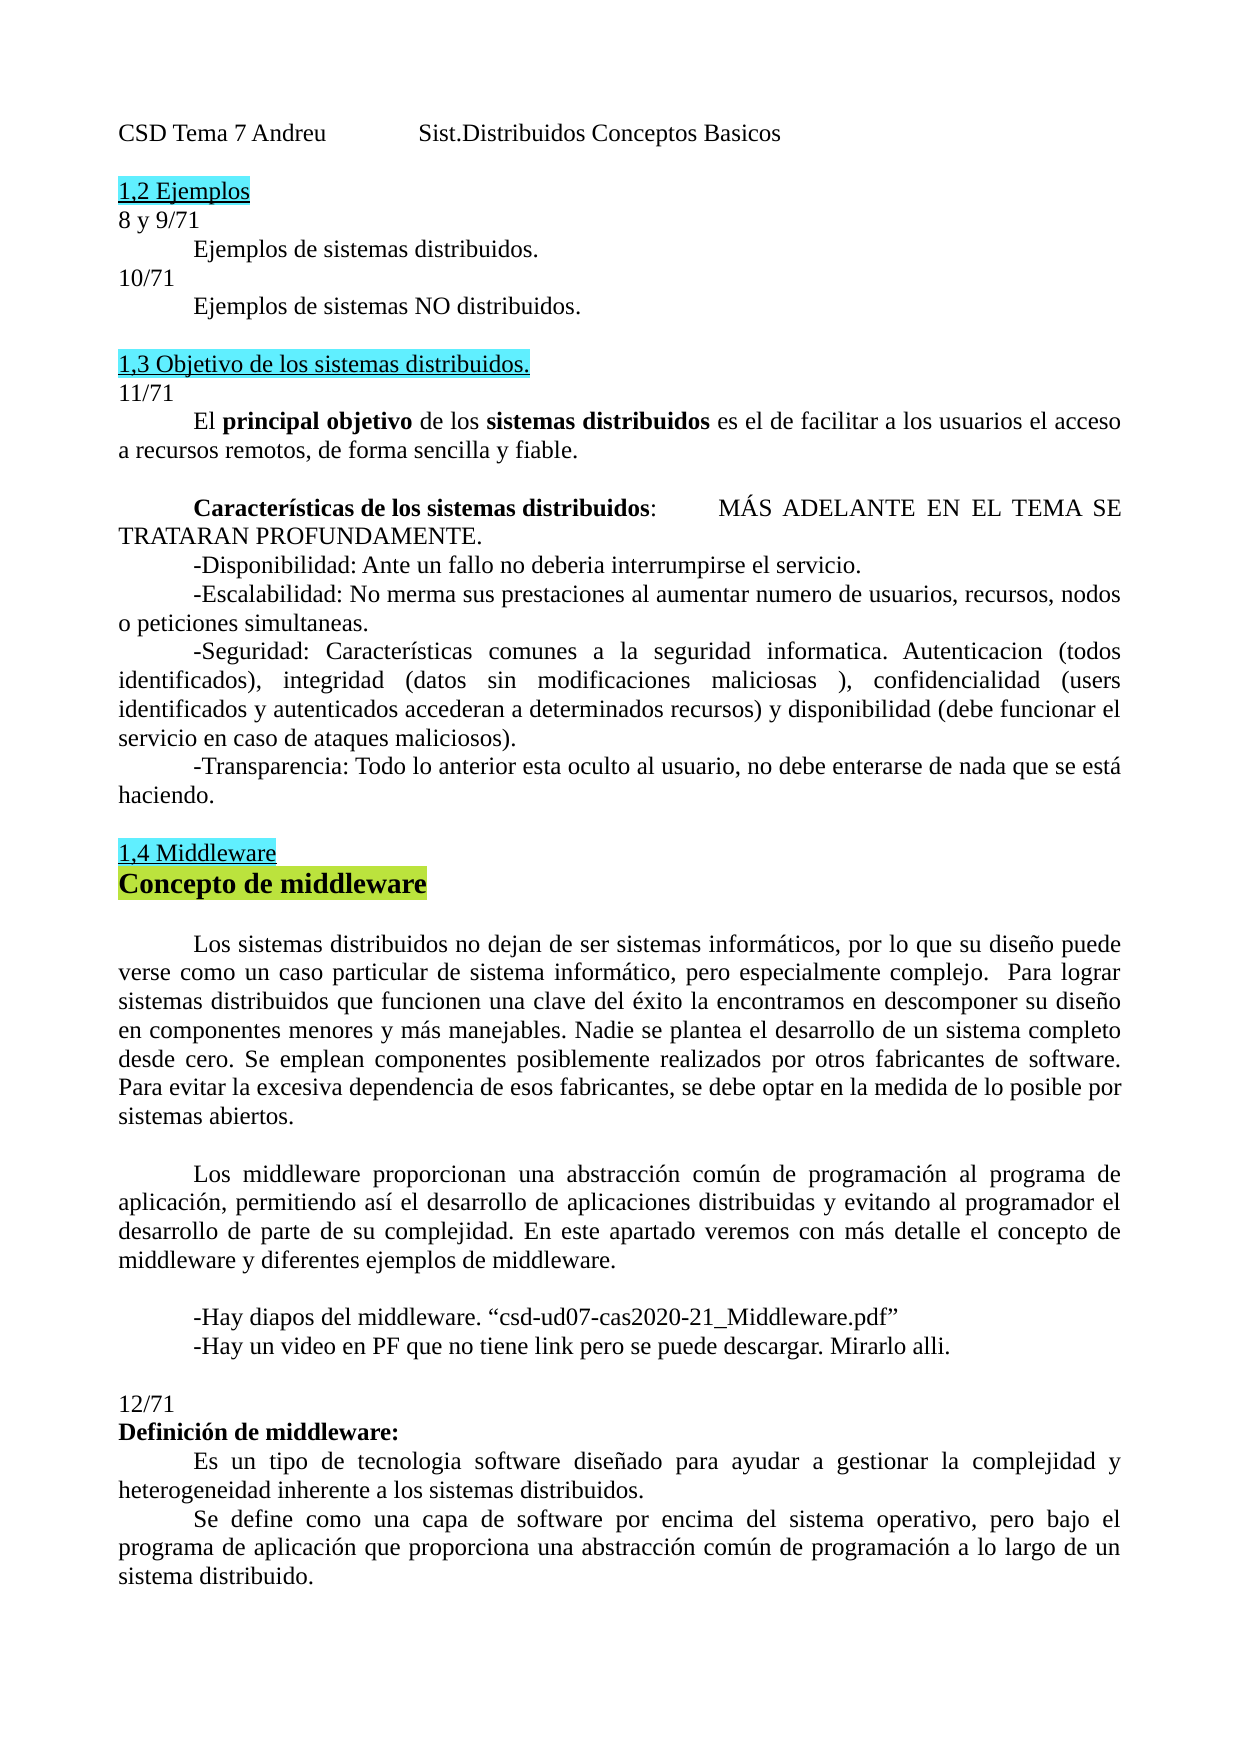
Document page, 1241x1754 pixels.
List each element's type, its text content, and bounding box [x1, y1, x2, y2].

text Es un tipo de tecnologia software diseñado para ayudar a gestionar la complejidad y heterogeneidad inherente a los sistemas distribuidos. [118, 1446, 1122, 1504]
text -Disponibilidad: Ante un fallo no deberia interrumpirse el servicio. [118, 550, 1122, 579]
text 11/71 [118, 378, 1122, 406]
text -Hay diapos del middleware. “csd-ud07-cas2020-21_Middleware.pdf” [118, 1302, 1122, 1331]
text -Seguridad: Características comunes a la seguridad informatica. Autenticacion (todos identificados), integridad (datos sin modificaciones maliciosas ), confidencialidad (users identificados y autenticados accederan a determinados recursos) y disponibilidad (debe funcionar el servicio en caso de ataques maliciosos). [118, 636, 1122, 751]
text Ejemplos de sistemas NO distribuidos. [118, 291, 1122, 320]
text Características de los sistemas distribuidos: MÁS ADELANTE EN EL TEMA SE TRATARAN PROFUNDAMENTE. [118, 493, 1122, 550]
text 1,4 Middleware [118, 838, 1122, 866]
text Se define como una capa de software por encima del sistema operativo, pero bajo el programa de aplicación que proporciona una abstracción común de programación a lo largo de un sistema distribuido. [118, 1504, 1122, 1590]
text Definición de middleware: [118, 1417, 1122, 1446]
text Los sistemas distribuidos no dejan de ser sistemas informáticos, por lo que su diseño puede verse como un caso particular de sistema informático, pero especialmente complejo. Para lograr sistemas distribuidos que funcionen una clave del éxito la encontramos en descomponer su diseño en componentes menores y más manejables. Nadie se plantea el desarrollo de un sistema completo desde cero. Se emplean componentes posiblemente realizados por otros fabricantes de software. Para evitar la excesiva dependencia de esos fabricantes, se debe optar en la medida de lo posible por sistemas abiertos. [118, 929, 1122, 1130]
text Los middleware proporcionan una abstracción común de programación al programa de aplicación, permitiendo así el desarrollo de aplicaciones distribuidas y evitando al programador el desarrollo de parte de su complejidad. En este apartado veremos con más detalle el concepto de middleware y diferentes ejemplos de middleware. [118, 1159, 1122, 1274]
text -Hay un video en PF que no tiene link pero se puede descargar. Mirarlo alli. [118, 1331, 1122, 1360]
text 8 y 9/71 [118, 205, 1122, 234]
text 1,3 Objetivo de los sistemas distribuidos. [118, 349, 1122, 378]
text 12/71 [118, 1389, 1122, 1417]
text Concepto de middleware [118, 866, 1122, 900]
text -Escalabilidad: No merma sus prestaciones al aumentar numero de usuarios, recursos, nodos o peticiones simultaneas. [118, 579, 1122, 636]
text El principal objetivo de los sistemas distribuidos es el de facilitar a los usuarios el acceso a recursos remotos, de forma sencilla y fiable. [118, 406, 1122, 464]
text 1,2 Ejemplos [118, 176, 1122, 205]
text -Transparencia: Todo lo anterior esta oculto al usuario, no debe enterarse de nada que se está haciendo. [118, 751, 1122, 809]
text Ejemplos de sistemas distribuidos. [118, 234, 1122, 263]
text 10/71 [118, 263, 1122, 291]
